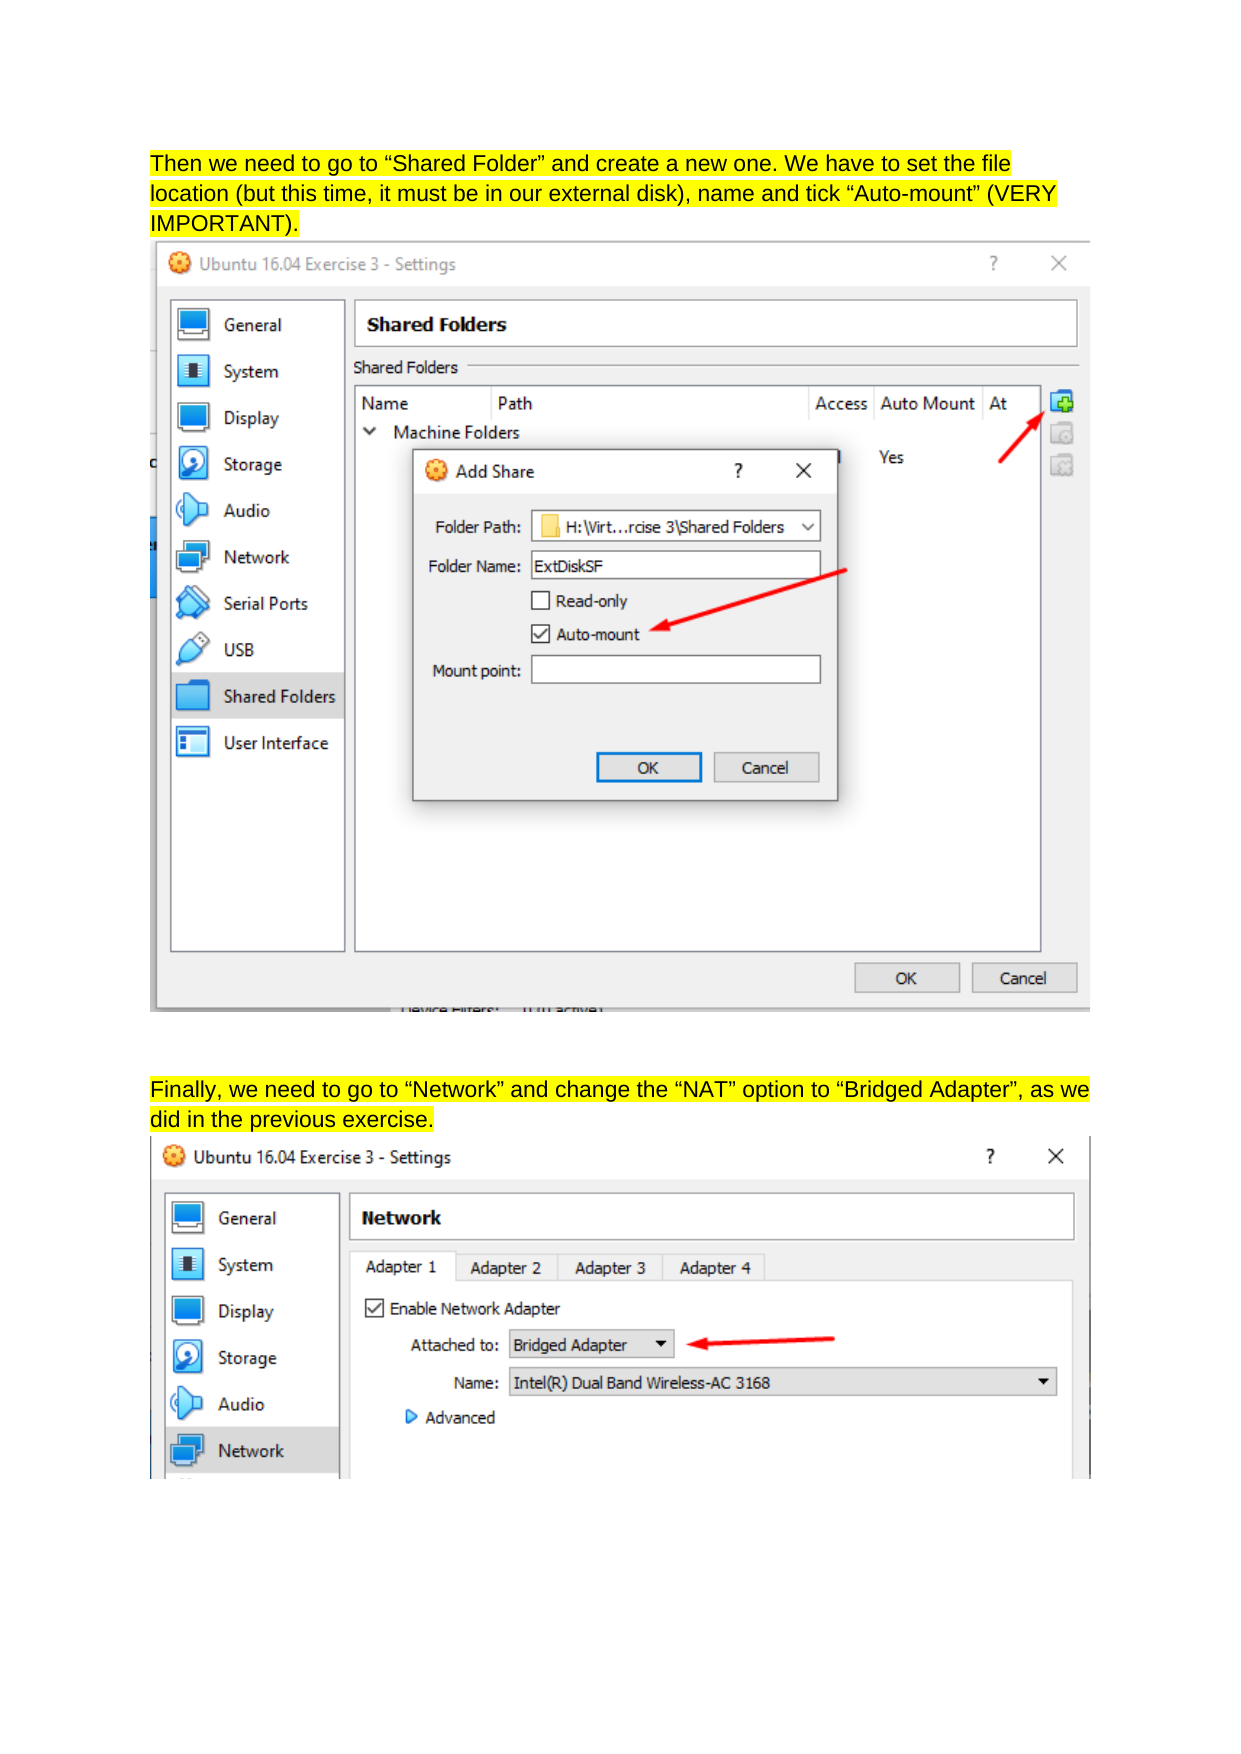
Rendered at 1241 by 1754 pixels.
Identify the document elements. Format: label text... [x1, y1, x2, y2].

picture [150, 1136, 1091, 1479]
picture [150, 240, 1091, 1012]
text Then we need to go to “Shared Folder” and create a new one. We have to set the file location (but this time, it must be in our external disk), name and tick “Auto-mount” (VERY IMPORTANT). [150, 150, 1090, 237]
text Finally, we need to go to “Network” and change the “NAT” option to “Bridged Adapter”, as we did in the previous exercise. [150, 1076, 1090, 1132]
